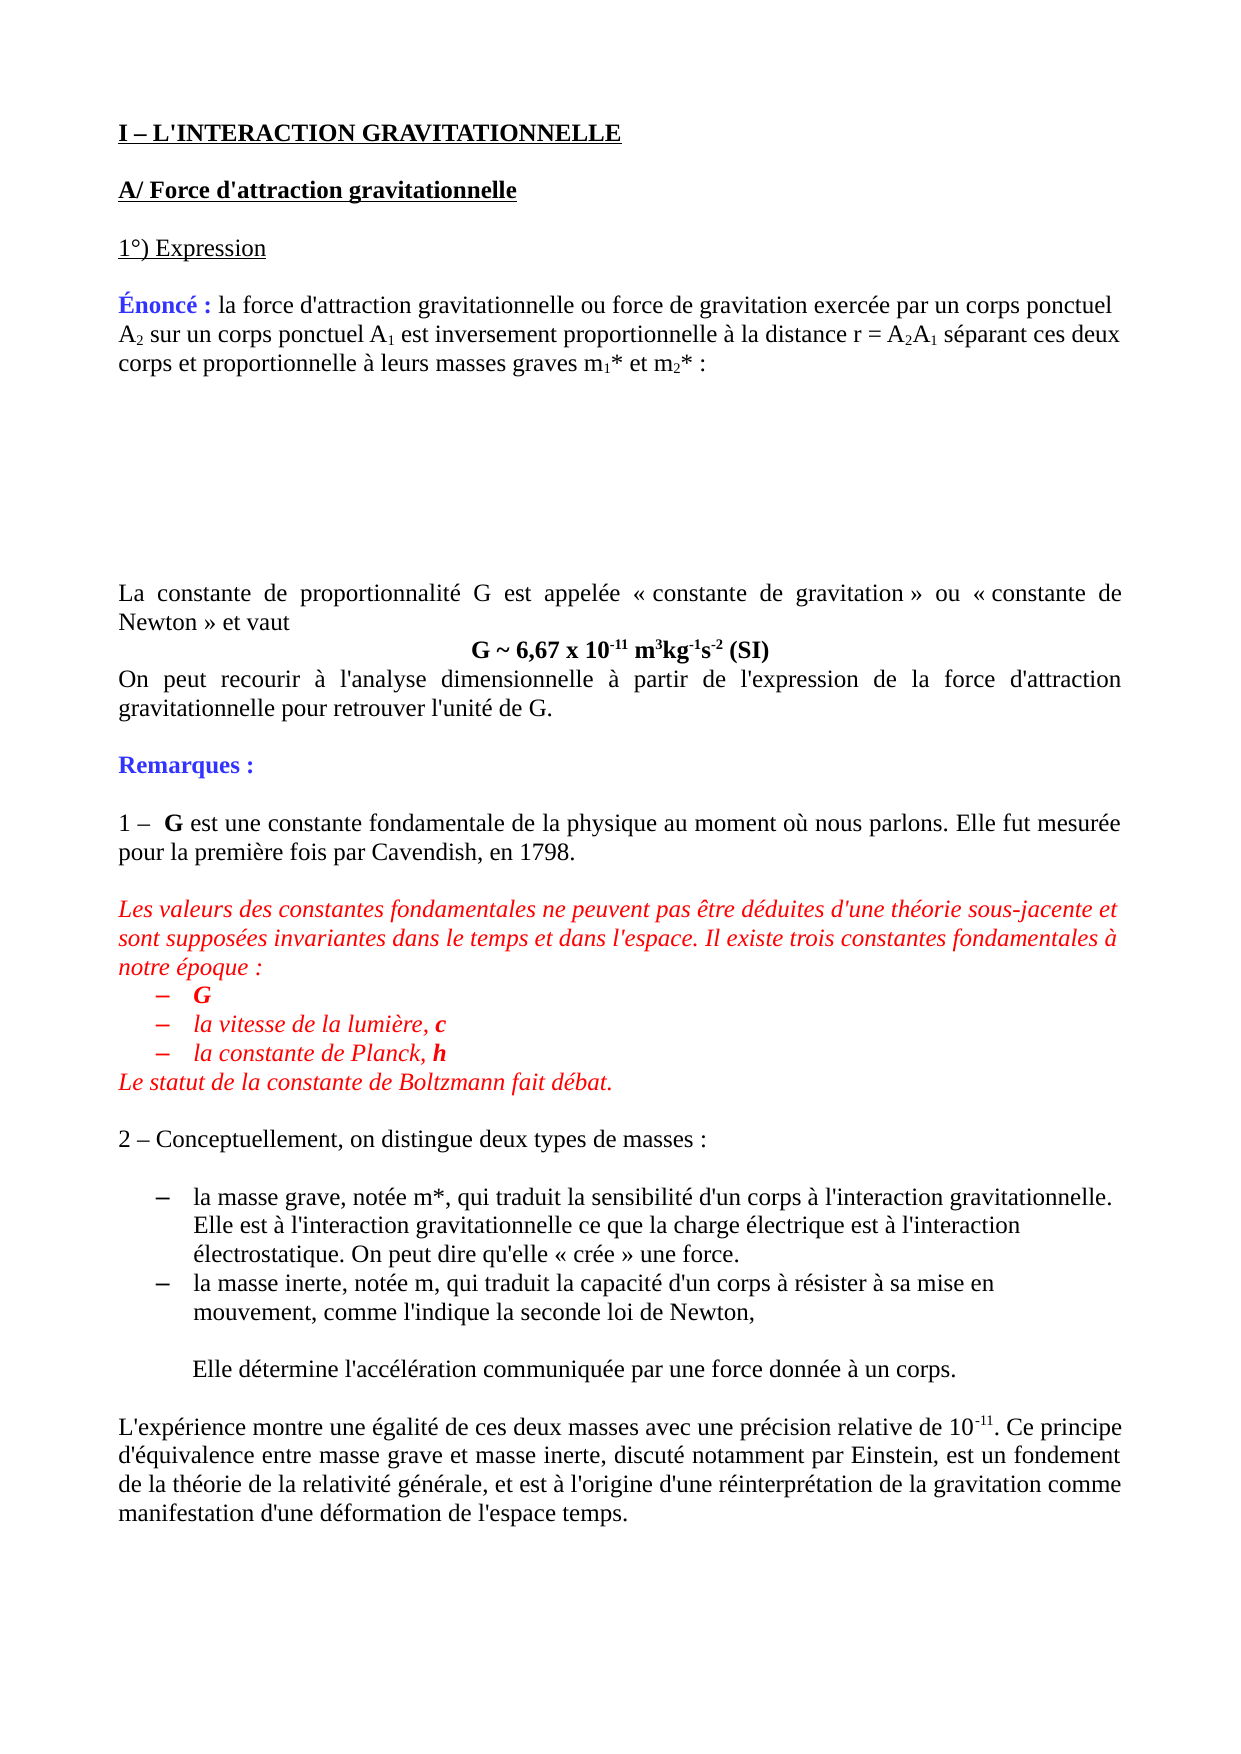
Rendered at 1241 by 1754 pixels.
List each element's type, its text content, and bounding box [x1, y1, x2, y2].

list la masse grave, notée m*, qui traduit la sensibilité d'un corps à l'interaction gravitationnelle. Elle est à l'interaction gravitationnelle ce que la charge électrique est à l'interaction électrostatique. On peut dire qu'elle « crée » une force. [156, 1182, 1122, 1268]
text Elle détermine l'accélération communiquée par une force donnée à un corps. [118, 1354, 1122, 1383]
text Énoncé : la force d'attraction gravitationnelle ou force de gravitation exercée par un corps ponctuel A2 sur un corps ponctuel A1 est inversement proportionnelle à la distance r = A2A1 séparant ces deux corps et proportionnelle à leurs masses graves m1* et m2* : [118, 291, 1122, 377]
text La constante de proportionnalité G est appelée « constante de gravitation » ou « constante de Newton » et vaut [118, 578, 1122, 636]
text Le statut de la constante de Boltzmann fait débat. [118, 1067, 1122, 1096]
text On peut recourir à l'analyse dimensionnelle à partir de l'expression de la force d'attraction gravitationnelle pour retrouver l'unité de G. [118, 664, 1122, 722]
text Remarques : [118, 751, 1122, 779]
text 2 – Conceptuellement, on distingue deux types de masses : [118, 1124, 1122, 1153]
text G ~ 6,67 x 10-11 m3kg-1s-2 (SI) [118, 636, 1122, 664]
list la masse inerte, notée m, qui traduit la capacité d'un corps à résister à sa mise en mouvement, comme l'indique la seconde loi de Newton, [156, 1268, 1122, 1326]
list la vitesse de la lumière, c [156, 1009, 1122, 1038]
text 1 – G est une constante fondamentale de la physique au moment où nous parlons. Elle fut mesurée pour la première fois par Cavendish, en 1798. [118, 808, 1122, 866]
list la constante de Planck, h [156, 1038, 1122, 1067]
text L'expérience montre une égalité de ces deux masses avec une précision relative de 10-11. Ce principe d'équivalence entre masse grave et masse inerte, discuté notamment par Einstein, est un fondement de la théorie de la relativité générale, et est à l'origine d'une réinterprétation de la gravitation comme manifestation d'une déformation de l'espace temps. [118, 1412, 1122, 1527]
text I – L'INTERACTION GRAVITATIONNELLE [118, 118, 1122, 147]
list G [156, 981, 1122, 1009]
text Les valeurs des constantes fondamentales ne peuvent pas être déduites d'une théorie sous-jacente et sont supposées invariantes dans le temps et dans l'espace. Il existe trois constantes fondamentales à notre époque : [118, 894, 1122, 981]
text A/ Force d'attraction gravitationnelle [118, 176, 1122, 204]
text 1°) Expression [118, 233, 1122, 262]
